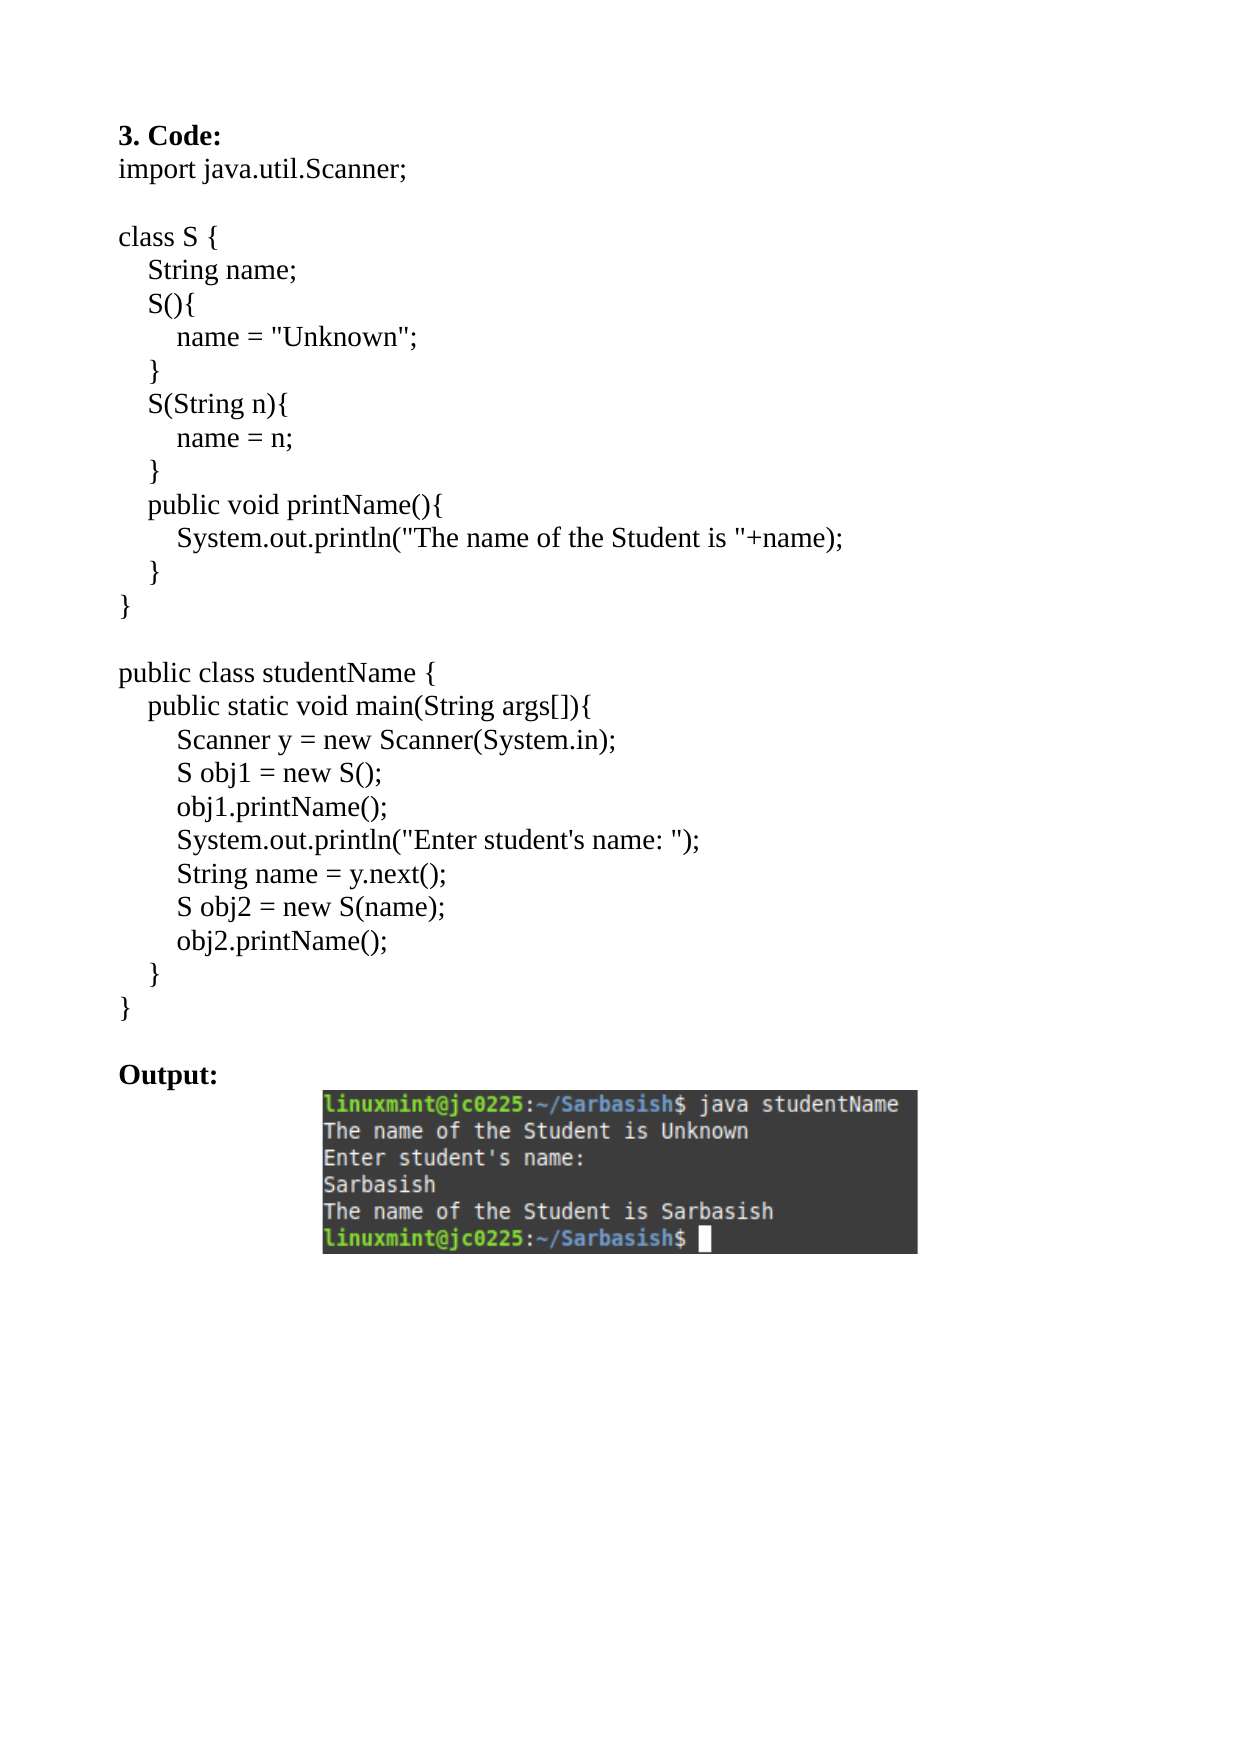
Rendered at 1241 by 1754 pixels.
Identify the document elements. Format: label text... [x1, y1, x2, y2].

text } [118, 453, 1122, 487]
text String name = y.next(); [118, 856, 1122, 889]
text } [118, 957, 1122, 990]
text } [118, 353, 1122, 386]
text String name; [118, 252, 1122, 286]
text } [118, 990, 1122, 1024]
text obj1.printName(); [118, 789, 1122, 822]
text } [118, 554, 1122, 588]
text Output: [118, 1057, 1122, 1091]
text 3. Code: [118, 118, 1122, 152]
text System.out.println("Enter student's name: "); [118, 822, 1122, 856]
text public class studentName { [118, 655, 1122, 688]
text S obj1 = new S(); [118, 755, 1122, 789]
text S(String n){ [118, 386, 1122, 420]
picture [322, 1090, 918, 1254]
text System.out.println("The name of the Student is "+name); [118, 521, 1122, 554]
text S obj2 = new S(name); [118, 889, 1122, 923]
text name = n; [118, 420, 1122, 453]
text public void printName(){ [118, 487, 1122, 521]
text Scanner y = new Scanner(System.in); [118, 722, 1122, 755]
text } [118, 588, 1122, 621]
text S(){ [118, 286, 1122, 319]
text obj2.printName(); [118, 923, 1122, 957]
text public static void main(String args[]){ [118, 688, 1122, 722]
text import java.util.Scanner; [118, 152, 1122, 185]
text class S { [118, 219, 1122, 252]
text name = "Unknown"; [118, 319, 1122, 353]
